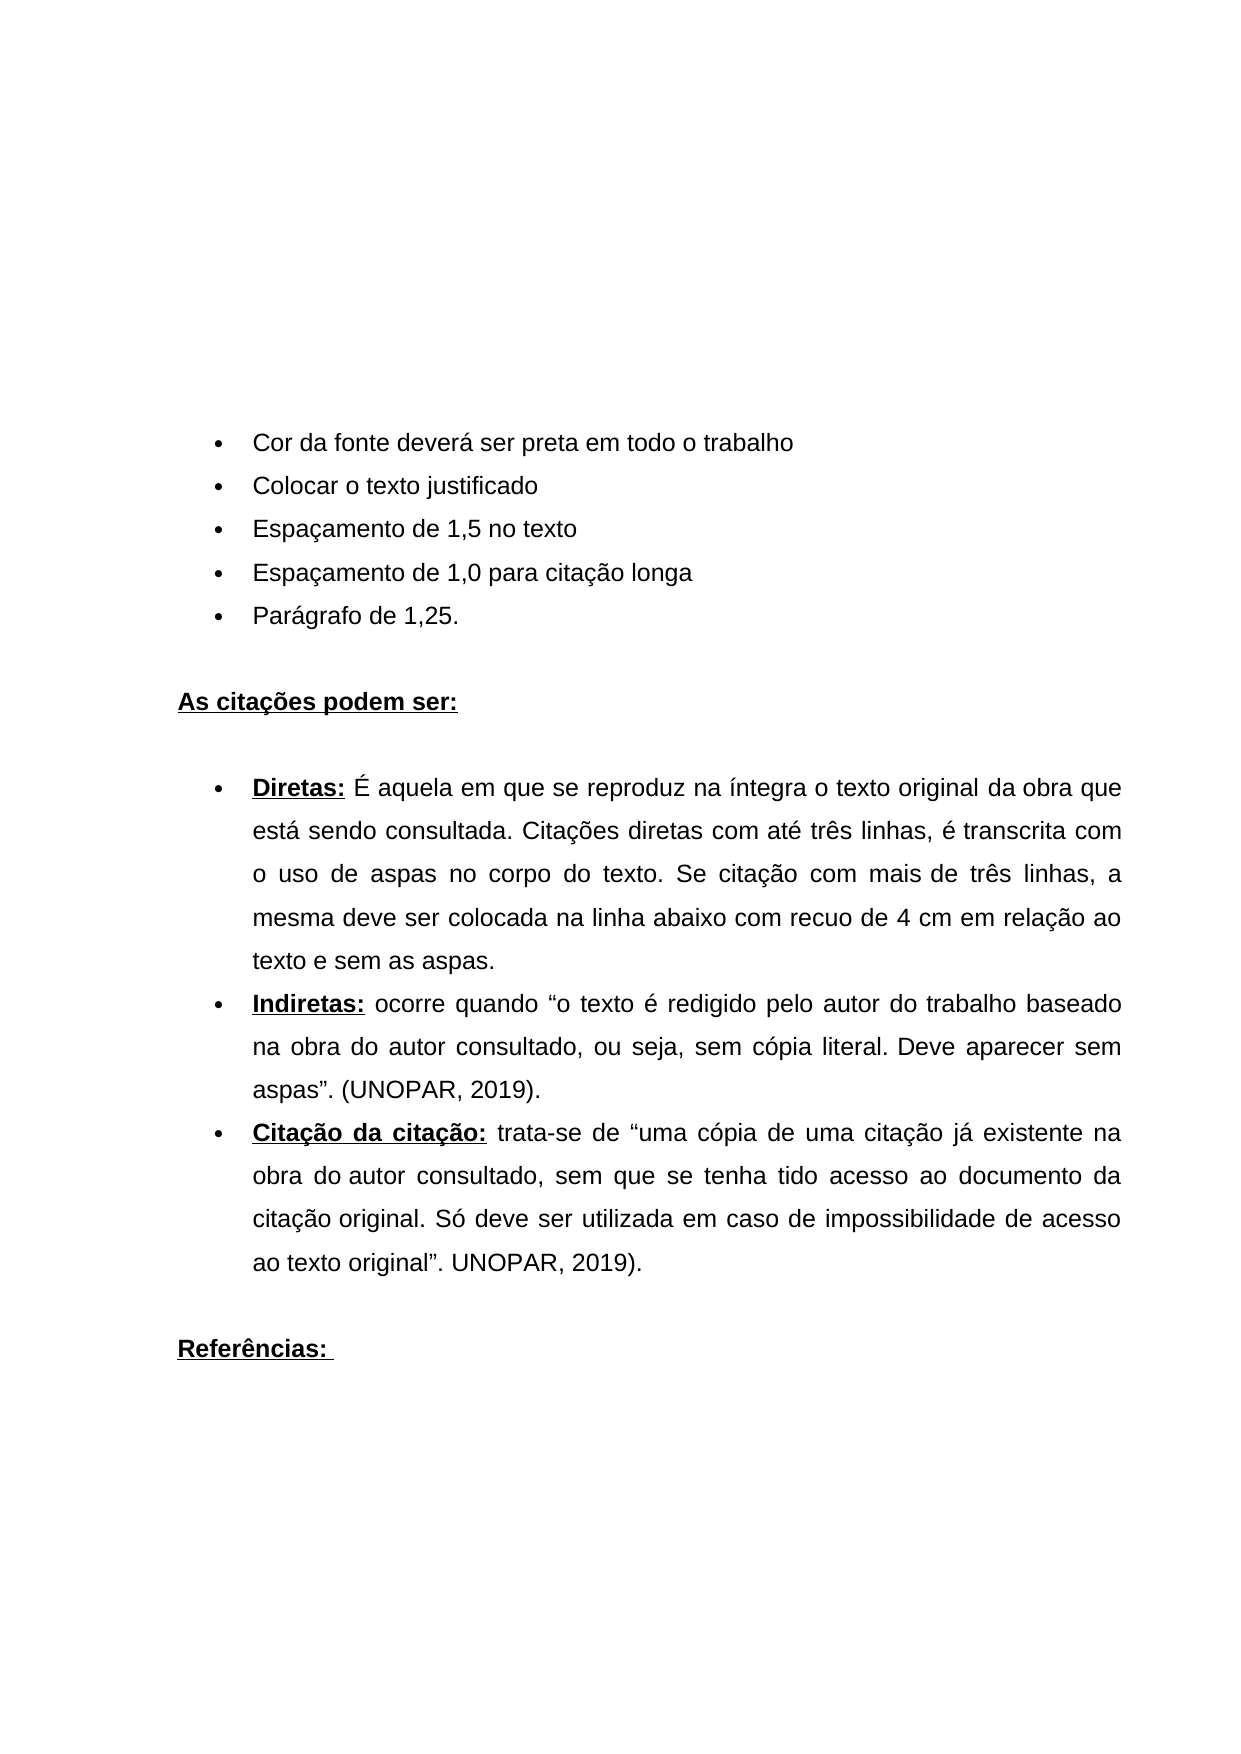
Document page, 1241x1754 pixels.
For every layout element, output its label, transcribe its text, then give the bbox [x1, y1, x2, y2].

list Parágrafo de 1,25. [215, 601, 1122, 629]
text As citações podem ser: [177, 687, 1122, 716]
list Diretas: É aquela em que se reproduz na íntegra o texto original da obra que está sendo consultada. Citações diretas com até três linhas, é transcrita com o uso de aspas no corpo do texto. Se citação com mais de três linhas, a mesma deve ser colocada na linha abaixo com recuo de 4 cm em relação ao texto e sem as aspas. [215, 773, 1122, 974]
list Espaçamento de 1,5 no texto [215, 514, 1122, 543]
list Cor da fonte deverá ser preta em todo o trabalho [215, 428, 1122, 457]
list Espaçamento de 1,0 para citação longa [215, 558, 1122, 586]
list Colocar o texto justificado [215, 471, 1122, 500]
list Indiretas: ocorre quando “o texto é redigido pelo autor do trabalho baseado na obra do autor consultado, ou seja, sem cópia literal. Deve aparecer sem aspas”. (UNOPAR, 2019). [215, 989, 1122, 1104]
list Citação da citação: trata-se de “uma cópia de uma citação já existente na obra do autor consultado, sem que se tenha tido acesso ao documento da citação original. Só deve ser utilizada em caso de impossibilidade de acesso ao texto original”. UNOPAR, 2019). [215, 1118, 1122, 1276]
text Referências: [177, 1334, 1122, 1363]
